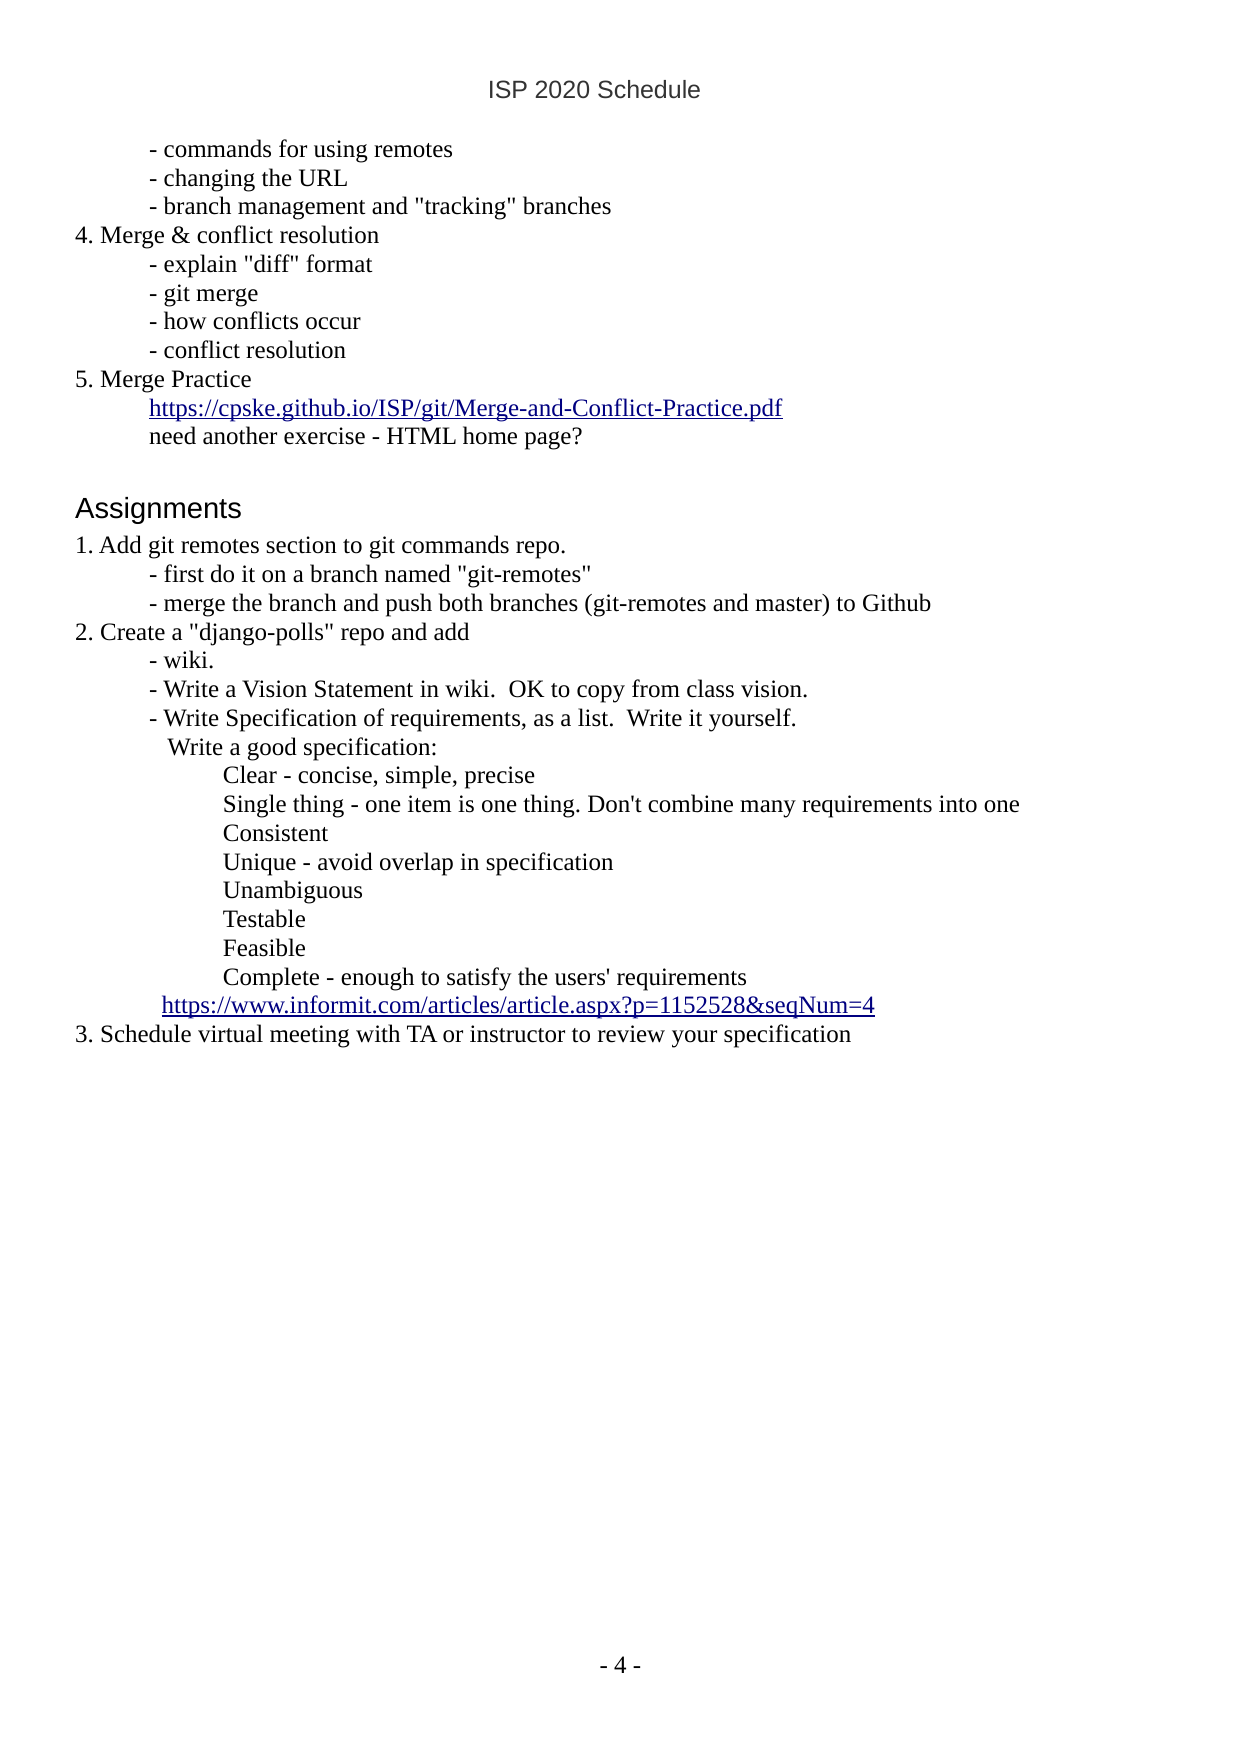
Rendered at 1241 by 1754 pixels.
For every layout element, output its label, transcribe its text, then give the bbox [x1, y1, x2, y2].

text Consistent [75, 818, 1166, 847]
text https://www.informit.com/articles/article.aspx?p=1152528&seqNum=4 [75, 990, 1166, 1019]
text Testable [75, 904, 1166, 933]
text 5. Merge Practice [75, 364, 1166, 393]
text 1. Add git remotes section to git commands repo. [75, 530, 1166, 559]
text https://cpske.github.io/ISP/git/Merge-and-Conflict-Practice.pdf [75, 393, 1166, 421]
text 3. Schedule virtual meeting with TA or instructor to review your specification [75, 1019, 1166, 1048]
text - explain "diff" format [75, 249, 1166, 278]
text - branch management and "tracking" branches [75, 191, 1166, 220]
text - commands for using remotes [75, 134, 1166, 163]
text need another exercise - HTML home page? [75, 421, 1166, 450]
text Feasible [75, 933, 1166, 962]
text Complete - enough to satisfy the users' requirements [75, 962, 1166, 990]
text - how conflicts occur [75, 306, 1166, 335]
text - merge the branch and push both branches (git-remotes and master) to Github [75, 588, 1166, 617]
text - conflict resolution [75, 335, 1166, 364]
text - changing the URL [75, 163, 1166, 191]
text - wiki. [75, 645, 1166, 674]
text Unambiguous [75, 875, 1166, 904]
text - git merge [75, 278, 1166, 306]
text - Write Specification of requirements, as a list. Write it yourself. [75, 703, 1166, 732]
text 4. Merge & conflict resolution [75, 220, 1166, 249]
text Write a good specification: [75, 732, 1166, 760]
text - first do it on a branch named "git-remotes" [75, 559, 1166, 588]
subtitle Assignments [75, 491, 1166, 524]
text Unique - avoid overlap in specification [75, 847, 1166, 875]
text - Write a Vision Statement in wiki. OK to copy from class vision. [75, 674, 1166, 703]
text Single thing - one item is one thing. Don't combine many requirements into one [75, 789, 1166, 818]
text Clear - concise, simple, precise [75, 760, 1166, 789]
text 2. Create a "django-polls" repo and add [75, 617, 1166, 645]
